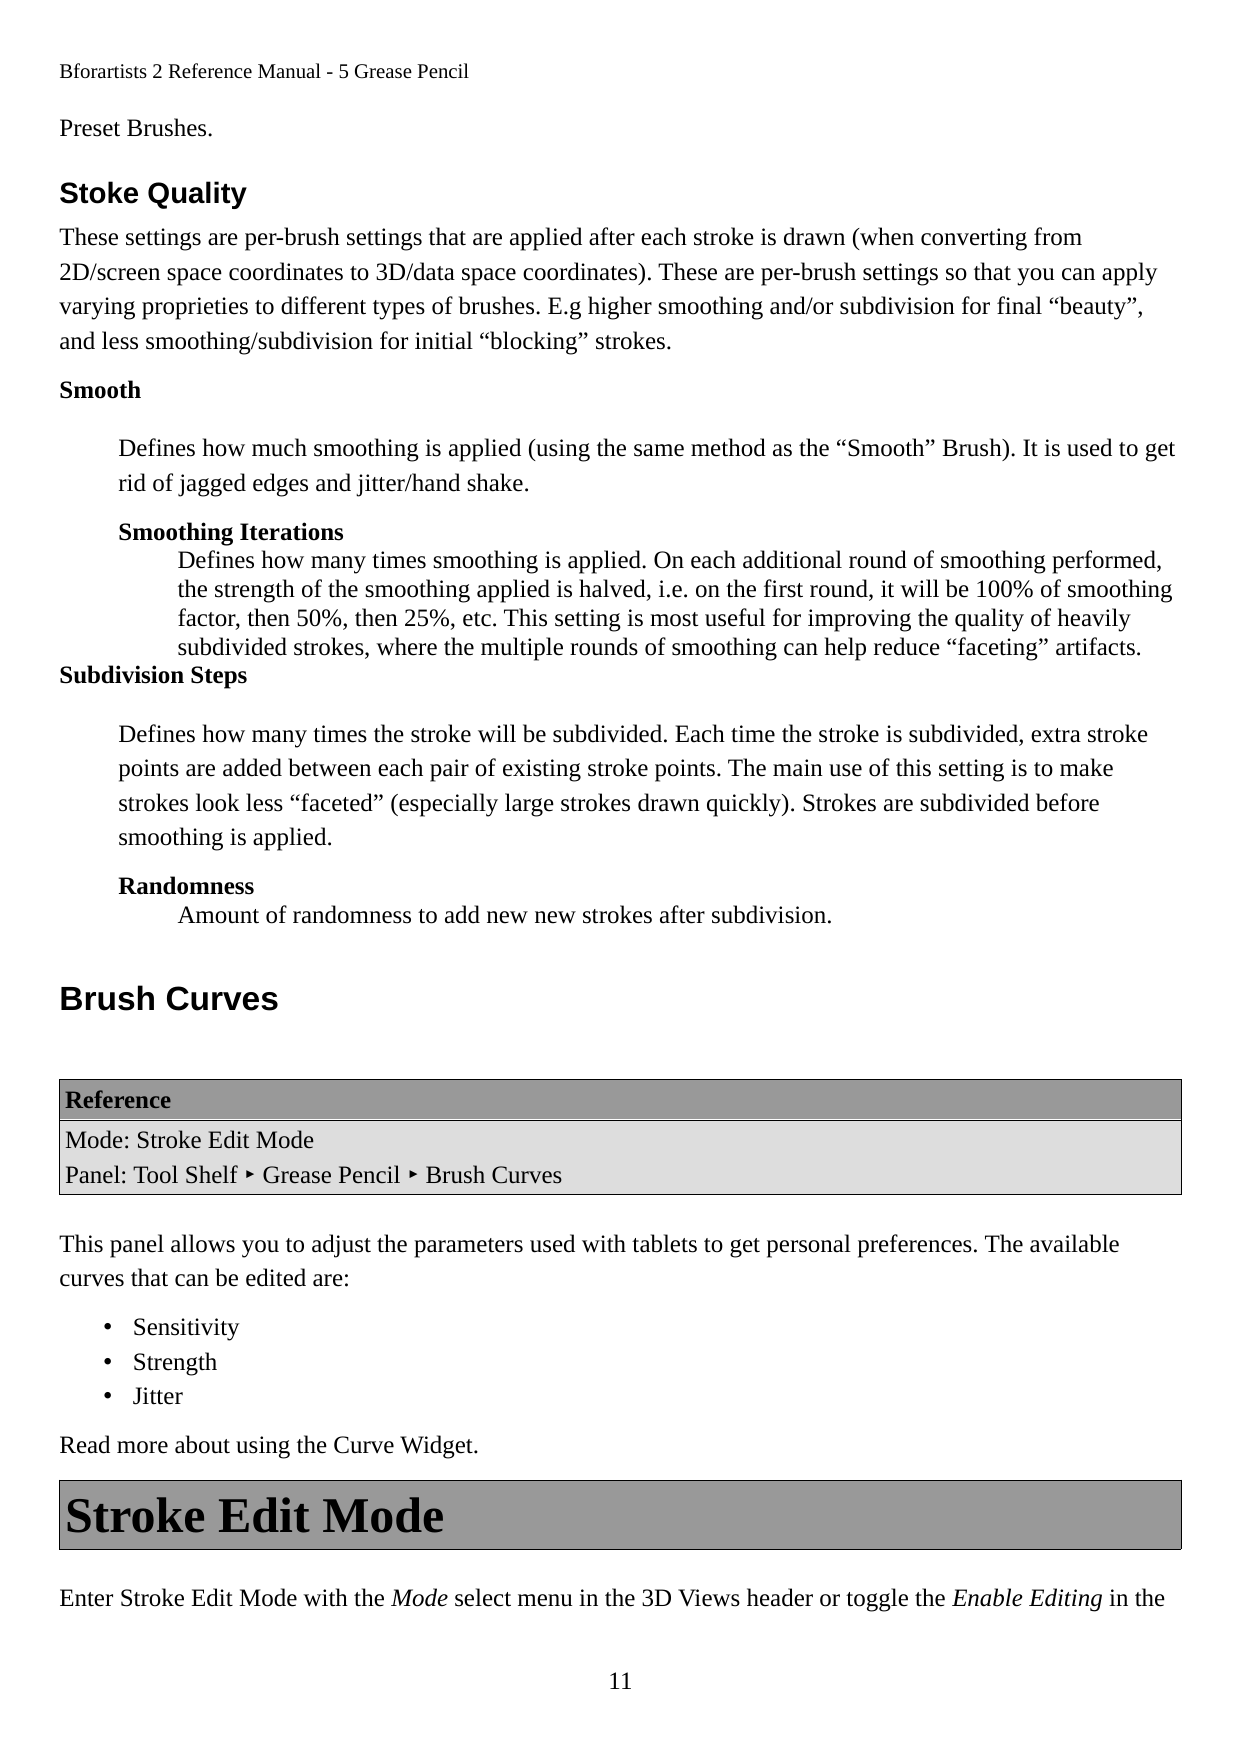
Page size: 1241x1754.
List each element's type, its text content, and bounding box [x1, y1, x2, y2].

table_header Reference [60, 1080, 1181, 1119]
text Enter Stroke Edit Mode with the Mode select menu in the 3D Views header or toggle the Enable Editing in the [59, 1550, 1181, 1612]
subtitle Randomness [118, 871, 1181, 900]
subtitle Smooth [59, 375, 1181, 404]
text Defines how much smoothing is applied (using the same method as the “Smooth” Brush). It is used to get rid of jagged edges and jitter/hand shake. [118, 433, 1181, 496]
list Strength [103, 1347, 1181, 1376]
text Defines how many times the stroke will be subdivided. Each time the stroke is subdivided, extra stroke points are added between each pair of existing stroke points. The main use of this setting is to make strokes look less “faceted” (especially large strokes drawn quickly). Strokes are subdivided before smoothing is applied. [118, 719, 1181, 851]
text This panel allows you to adjust the parameters used with tablets to get personal preferences. The available curves that can be edited are: [59, 1229, 1181, 1292]
list Sensitivity [103, 1312, 1181, 1341]
text Preset Brushes. [59, 113, 1181, 141]
table_cell Mode: Stroke Edit Mode Panel: Tool Shelf ‣ Grease Pencil ‣ Brush Curves [60, 1121, 1181, 1194]
table_header Stroke Edit Mode [60, 1481, 1181, 1549]
list Jitter [103, 1381, 1181, 1410]
list Amount of randomness to add new new strokes after subdivision. [177, 900, 1181, 929]
text Read more about using the Curve Widget. [59, 1431, 1181, 1459]
subtitle Smoothing Iterations [118, 517, 1181, 546]
subtitle Stoke Quality [59, 176, 1181, 210]
text These settings are per-brush settings that are applied after each stroke is drawn (when converting from 2D/screen space coordinates to 3D/data space coordinates). These are per-brush settings so that you can apply varying proprieties to different types of brushes. E.g higher smoothing and/or subdivision for final “beauty”, and less smoothing/subdivision for initial “blocking” strokes. [59, 222, 1181, 355]
subtitle Subdivision Steps [59, 661, 1181, 689]
list Defines how many times smoothing is applied. On each additional round of smoothing performed, the strength of the smoothing applied is halved, i.e. on the first round, it will be 100% of smoothing factor, then 50%, then 25%, etc. This setting is most useful for improving the quality of heavily subdivided strokes, where the multiple rounds of smoothing can help reduce “faceting” artifacts. [177, 546, 1181, 661]
subtitle Brush Curves [59, 979, 1181, 1018]
